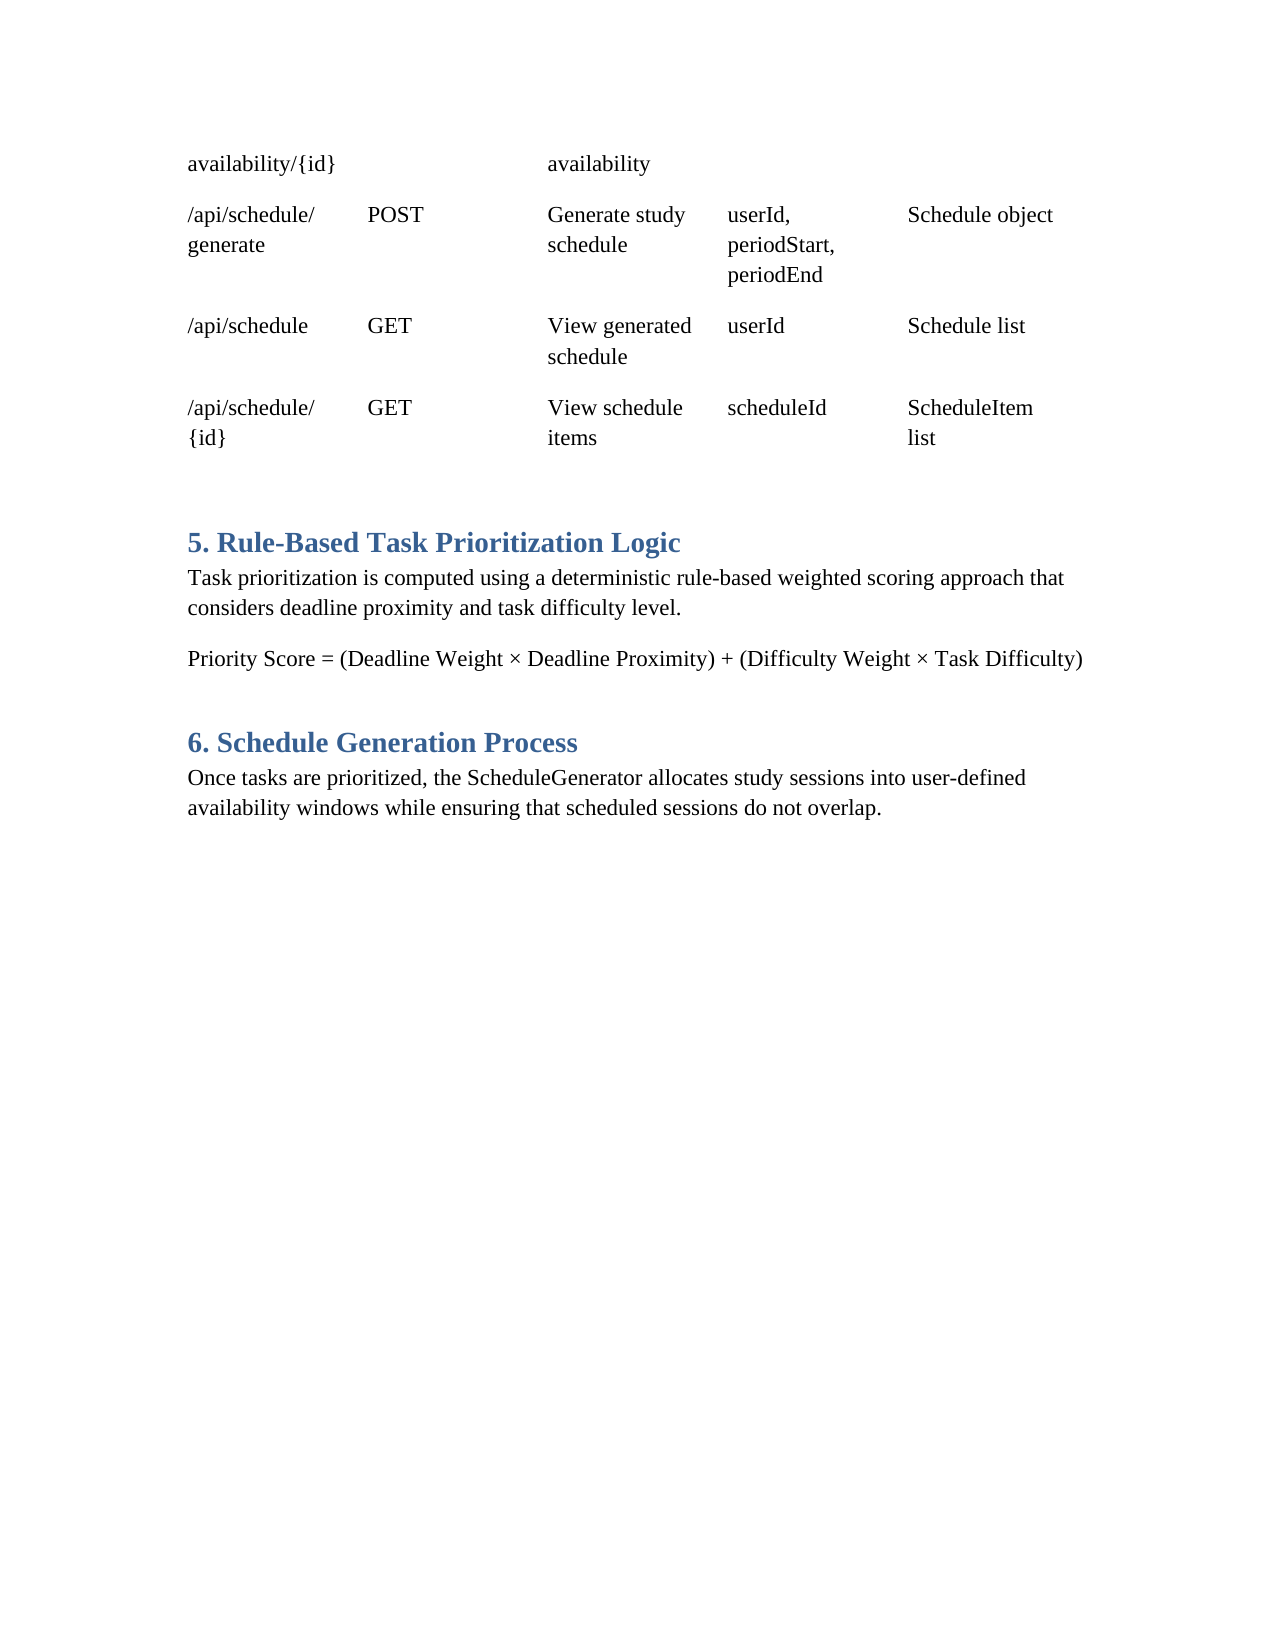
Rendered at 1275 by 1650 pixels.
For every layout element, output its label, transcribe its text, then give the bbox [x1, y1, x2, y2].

text Task prioritization is computed using a deterministic rule-based weighted scoring approach that considers deadline proximity and task difficulty level. [187, 563, 1087, 620]
table_cell availability [536, 150, 716, 201]
text Priority Score = (Deadline Weight × Deadline Proximity) + (Difficulty Weight × Task Difficulty) [187, 645, 1087, 671]
table_cell GET [356, 313, 536, 394]
text Once tasks are prioritized, the ScheduleGenerator allocates study sessions into user-defined availability windows while ensuring that scheduled sessions do not overlap. [187, 763, 1087, 820]
table_cell Schedule object [896, 201, 1076, 312]
table_cell POST [356, 201, 536, 312]
table_cell /api/schedule/{id} [176, 394, 356, 475]
table_cell Schedule list [896, 313, 1076, 394]
table_cell View generated schedule [536, 313, 716, 394]
table_cell scheduleId [716, 394, 896, 475]
subtitle 5. Rule-Based Task Prioritization Logic [187, 525, 1087, 558]
table_cell availability/{id} [176, 150, 356, 201]
table_cell [896, 150, 1076, 201]
table_cell /api/schedule/generate [176, 201, 356, 312]
table_cell ScheduleItem list [896, 394, 1076, 475]
table_cell userId [716, 313, 896, 394]
table_cell userId, periodStart, periodEnd [716, 201, 896, 312]
table_cell View schedule items [536, 394, 716, 475]
table_cell [356, 150, 536, 201]
table_cell /api/schedule [176, 313, 356, 394]
table_cell [716, 150, 896, 201]
subtitle 6. Schedule Generation Process [187, 725, 1087, 758]
table_cell GET [356, 394, 536, 475]
table_cell Generate study schedule [536, 201, 716, 312]
